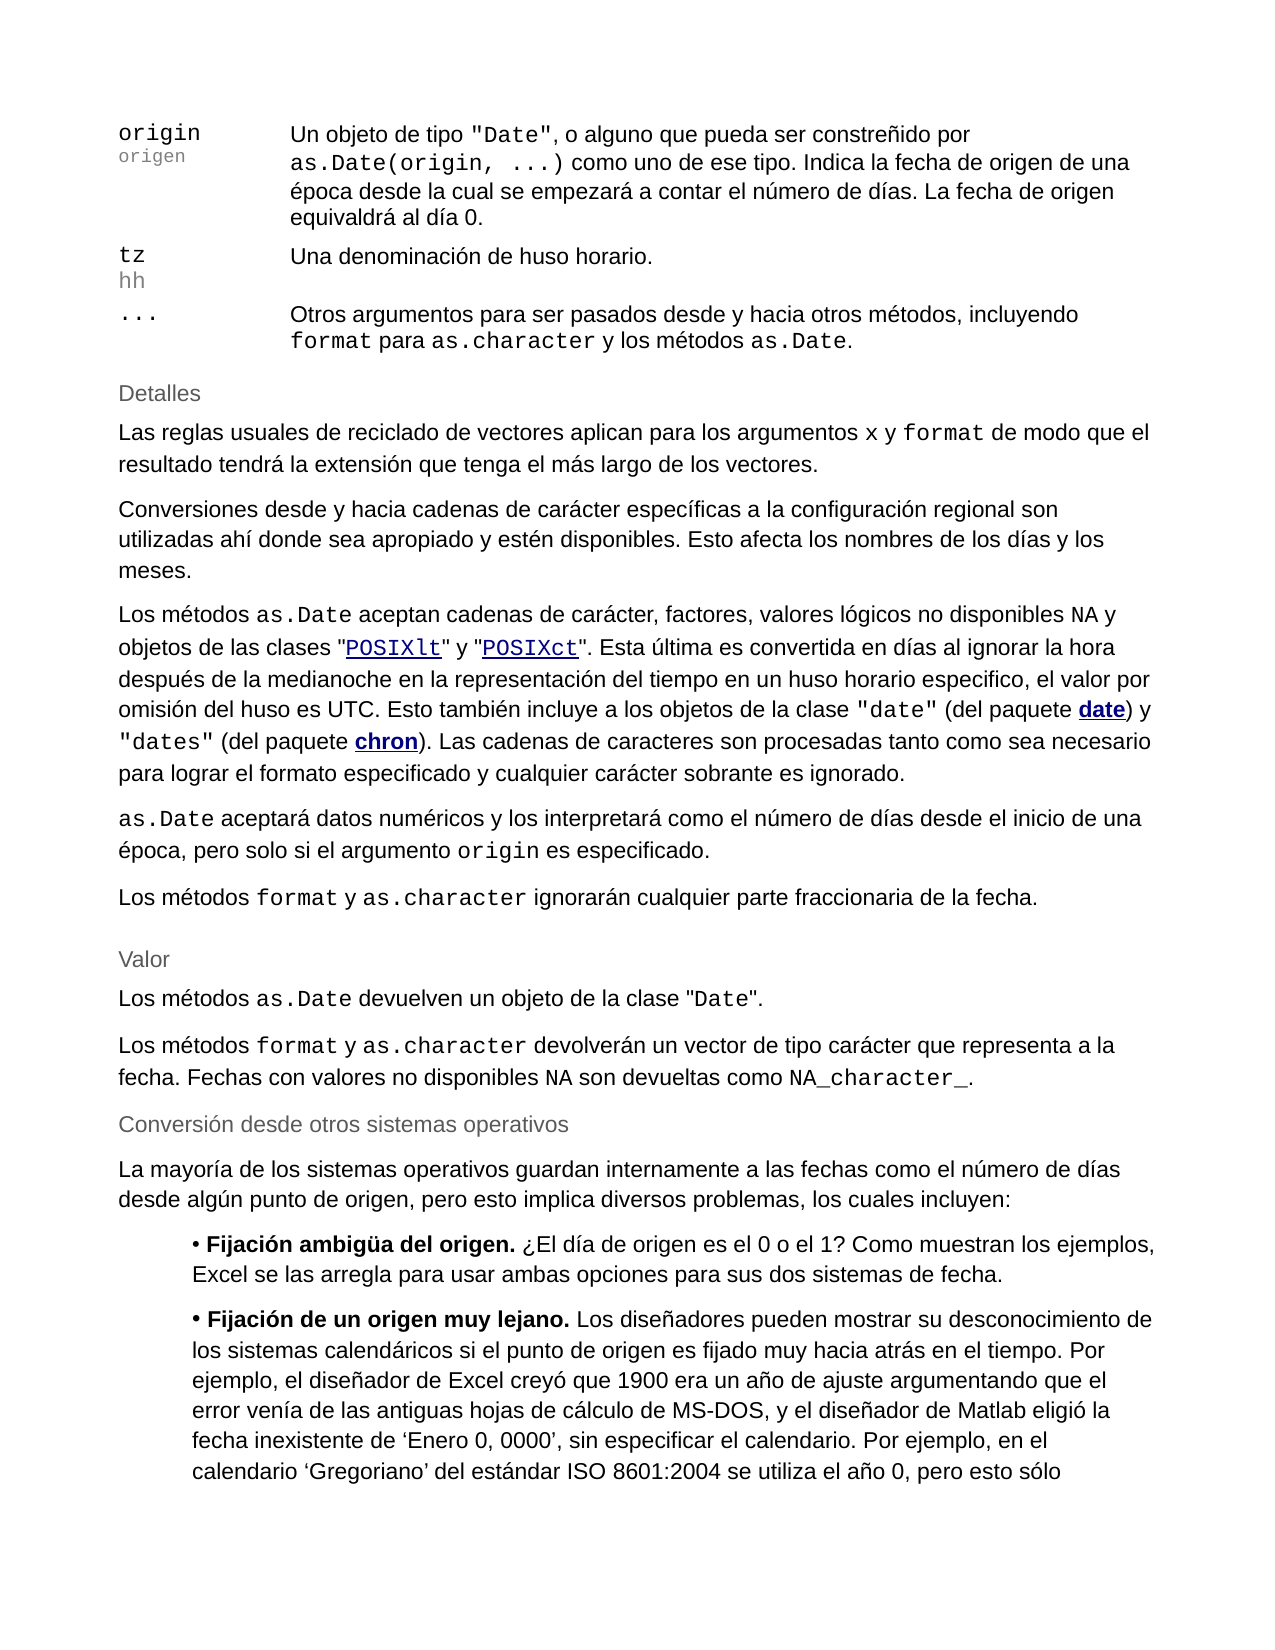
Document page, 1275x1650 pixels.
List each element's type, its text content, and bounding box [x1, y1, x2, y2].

list Fijación ambigüa del origen. ¿El día de origen es el 0 o el 1? Como muestran los ejemplos, Excel se las arregla para usar ambas opciones para sus dos sistemas de fecha. [118, 1231, 1157, 1288]
table_cell origin origen [118, 118, 287, 240]
text Los métodos format y as.character devolverán un vector de tipo carácter que representa a la fecha. Fechas con valores no disponibles NA son devueltas como NA_character_. [118, 1032, 1157, 1092]
list Fijación de un origen muy lejano. Los diseñadores pueden mostrar su desconocimiento de los sistemas calendáricos si el punto de origen es fijado muy hacia atrás en el tiempo. Por ejemplo, el diseñador de Excel creyó que 1900 era un año de ajuste argumentando que el error venía de las antiguas hojas de cálculo de MS-DOS, y el diseñador de Matlab eligió la fecha inexistente de ‘Enero 0, 0000’, sin especificar el calendario. Por ejemplo, en el calendario ‘Gregoriano’ del estándar ISO 8601:2004 se utiliza el año 0, pero esto sólo [118, 1306, 1157, 1484]
text La mayoría de los sistemas operativos guardan internamente a las fechas como el número de días desde algún punto de origen, pero esto implica diversos problemas, los cuales incluyen: [118, 1156, 1157, 1213]
text as.Date aceptará datos numéricos y los interpretará como el número de días desde el inicio de una época, pero solo si el argumento origin es especificado. [118, 805, 1157, 866]
text Los métodos as.Date aceptan cadenas de carácter, factores, valores lógicos no disponibles NA y objetos de las clases "POSIXlt" y "POSIXct". Esta última es convertida en días al ignorar la hora después de la medianoche en la representación del tiempo en un huso horario especifico, el valor por omisión del huso es UTC. Esto también incluye a los objetos de la clase "date" (del paquete date) y "dates" (del paquete chron). Las cadenas de caracteres son procesadas tanto como sea necesario para lograr el formato especificado y cualquier carácter sobrante es ignorado. [118, 601, 1157, 787]
text Las reglas usuales de reciclado de vectores aplican para los argumentos x y format de modo que el resultado tendrá la extensión que tenga el más largo de los vectores. [118, 419, 1157, 478]
table_cell Una denominación de huso horario. [287, 240, 1157, 298]
subtitle Detalles [118, 380, 1157, 407]
table_cell Un objeto de tipo "Date", o alguno que pueda ser constreñido por as.Date(origin, ...) como uno de ese tipo. Indica la fecha de origen de una época desde la cual se empezará a contar el número de días. La fecha de origen equivaldrá al día 0. [287, 118, 1157, 240]
text Los métodos as.Date devuelven un objeto de la clase "Date". [118, 985, 1157, 1013]
text Los métodos format y as.character ignorarán cualquier parte fraccionaria de la fecha. [118, 884, 1157, 913]
text Conversión desde otros sistemas operativos [118, 1111, 1157, 1138]
table_cell tz hh [118, 240, 287, 298]
table_cell Otros argumentos para ser pasados desde y hacia otros métodos, incluyendo format para as.character y los métodos as.Date. [287, 298, 1157, 366]
table_cell ... [118, 298, 287, 366]
subtitle Valor [118, 946, 1157, 972]
text Conversiones desde y hacia cadenas de carácter específicas a la configuración regional son utilizadas ahí donde sea apropiado y estén disponibles. Esto afecta los nombres de los días y los meses. [118, 496, 1157, 583]
